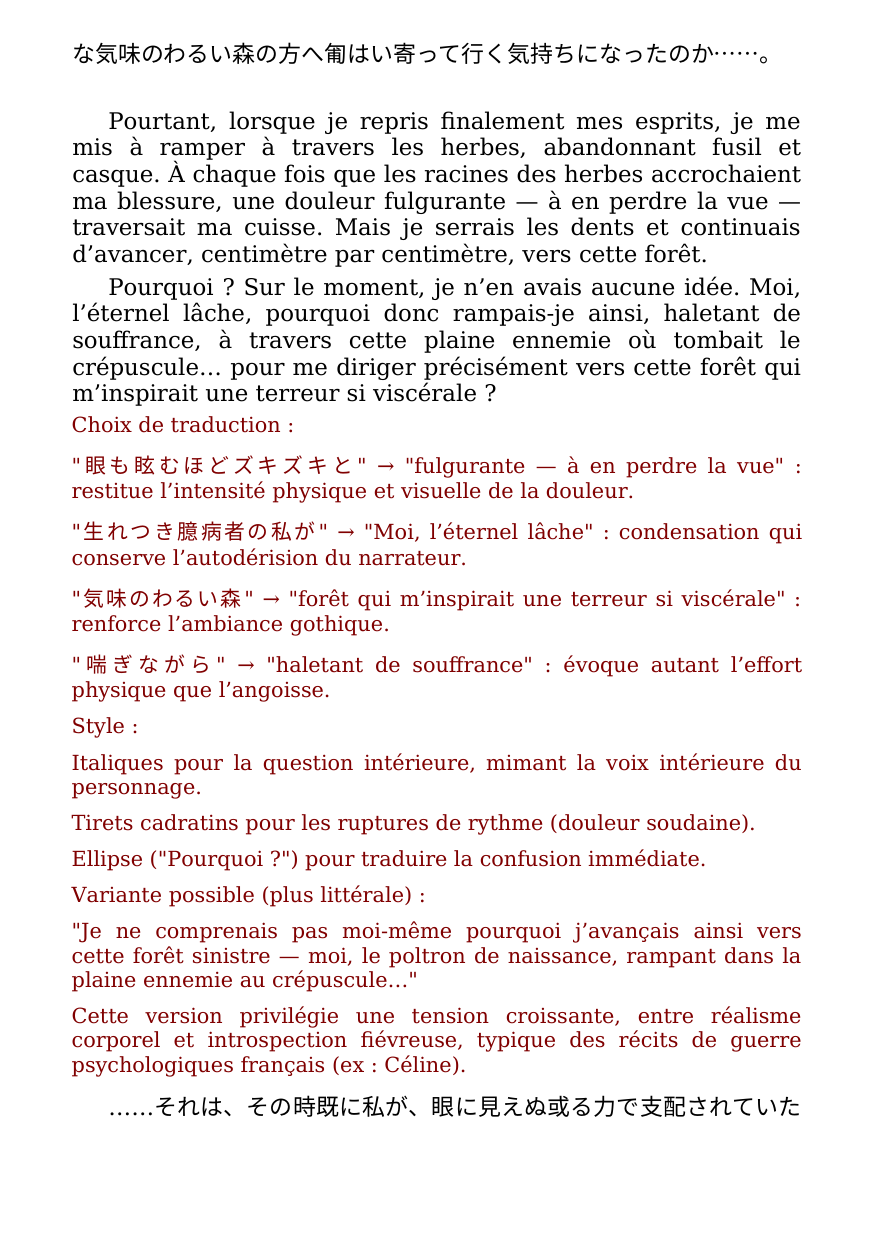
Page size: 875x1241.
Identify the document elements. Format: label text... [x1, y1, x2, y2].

text Cette version privilégie une tension croissante, entre réalisme corporel et introspection fiévreuse, typique des récits de guerre psychologiques français (ex : Céline). [71, 1004, 803, 1077]
text Variante possible (plus littérale) : [71, 883, 803, 908]
text "Je ne comprenais pas moi-même pourquoi j’avançais ainsi vers cette forêt sinistre — moi, le poltron de naissance, rampant dans la plaine ennemie au crépuscule…" [71, 919, 803, 992]
text Tirets cadratins pour les ruptures de rythme (douleur soudaine). [71, 811, 803, 835]
text Style : [71, 714, 803, 739]
text "眼も眩むほどズキズキと" → "fulgurante — à en perdre la vue" : restitue l’intensité physique et visuelle de la douleur. [71, 449, 803, 504]
text "生れつき臆病者の私が" → "Moi, l’éternel lâche" : condensation qui conserve l’autodérision du narrateur. [71, 516, 803, 570]
text Choix de traduction : [71, 413, 803, 437]
text Pourtant, lorsque je repris finalement mes esprits, je me mis à ramper à travers les herbes, abandonnant fusil et casque. À chaque fois que les racines des herbes accrochaient ma blessure, une douleur fulgurante — à en perdre la vue — traversait ma cuisse. Mais je serrais les dents et continuais d’avancer, centimètre par centimètre, vers cette forêt. [72, 108, 802, 268]
text Italiques pour la question intérieure, mimant la voix intérieure du personnage. [71, 751, 803, 799]
text "喘ぎながら" → "haletant de souffrance" : évoque autant l’effort physique que l’angoisse. [71, 648, 803, 703]
text な気味のわるい森の方へ匍はい寄って行く気持ちになったのか……。 [72, 36, 802, 69]
text Ellipse ("Pourquoi ?") pour traduire la confusion immédiate. [71, 847, 803, 872]
text ……それは、その時既に私が、眼に見えぬ或る力で支配されていた [72, 1089, 802, 1122]
text Pourquoi ? Sur le moment, je n’en avais aucune idée. Moi, l’éternel lâche, pourquoi donc rampais-je ainsi, haletant de souffrance, à travers cette plaine ennemie où tombait le crépuscule… pour me diriger précisément vers cette forêt qui m’inspirait une terreur si viscérale ? [72, 274, 802, 407]
text "気味のわるい森" → "forêt qui m’inspirait une terreur si viscérale" : renforce l’ambiance gothique. [71, 582, 803, 636]
